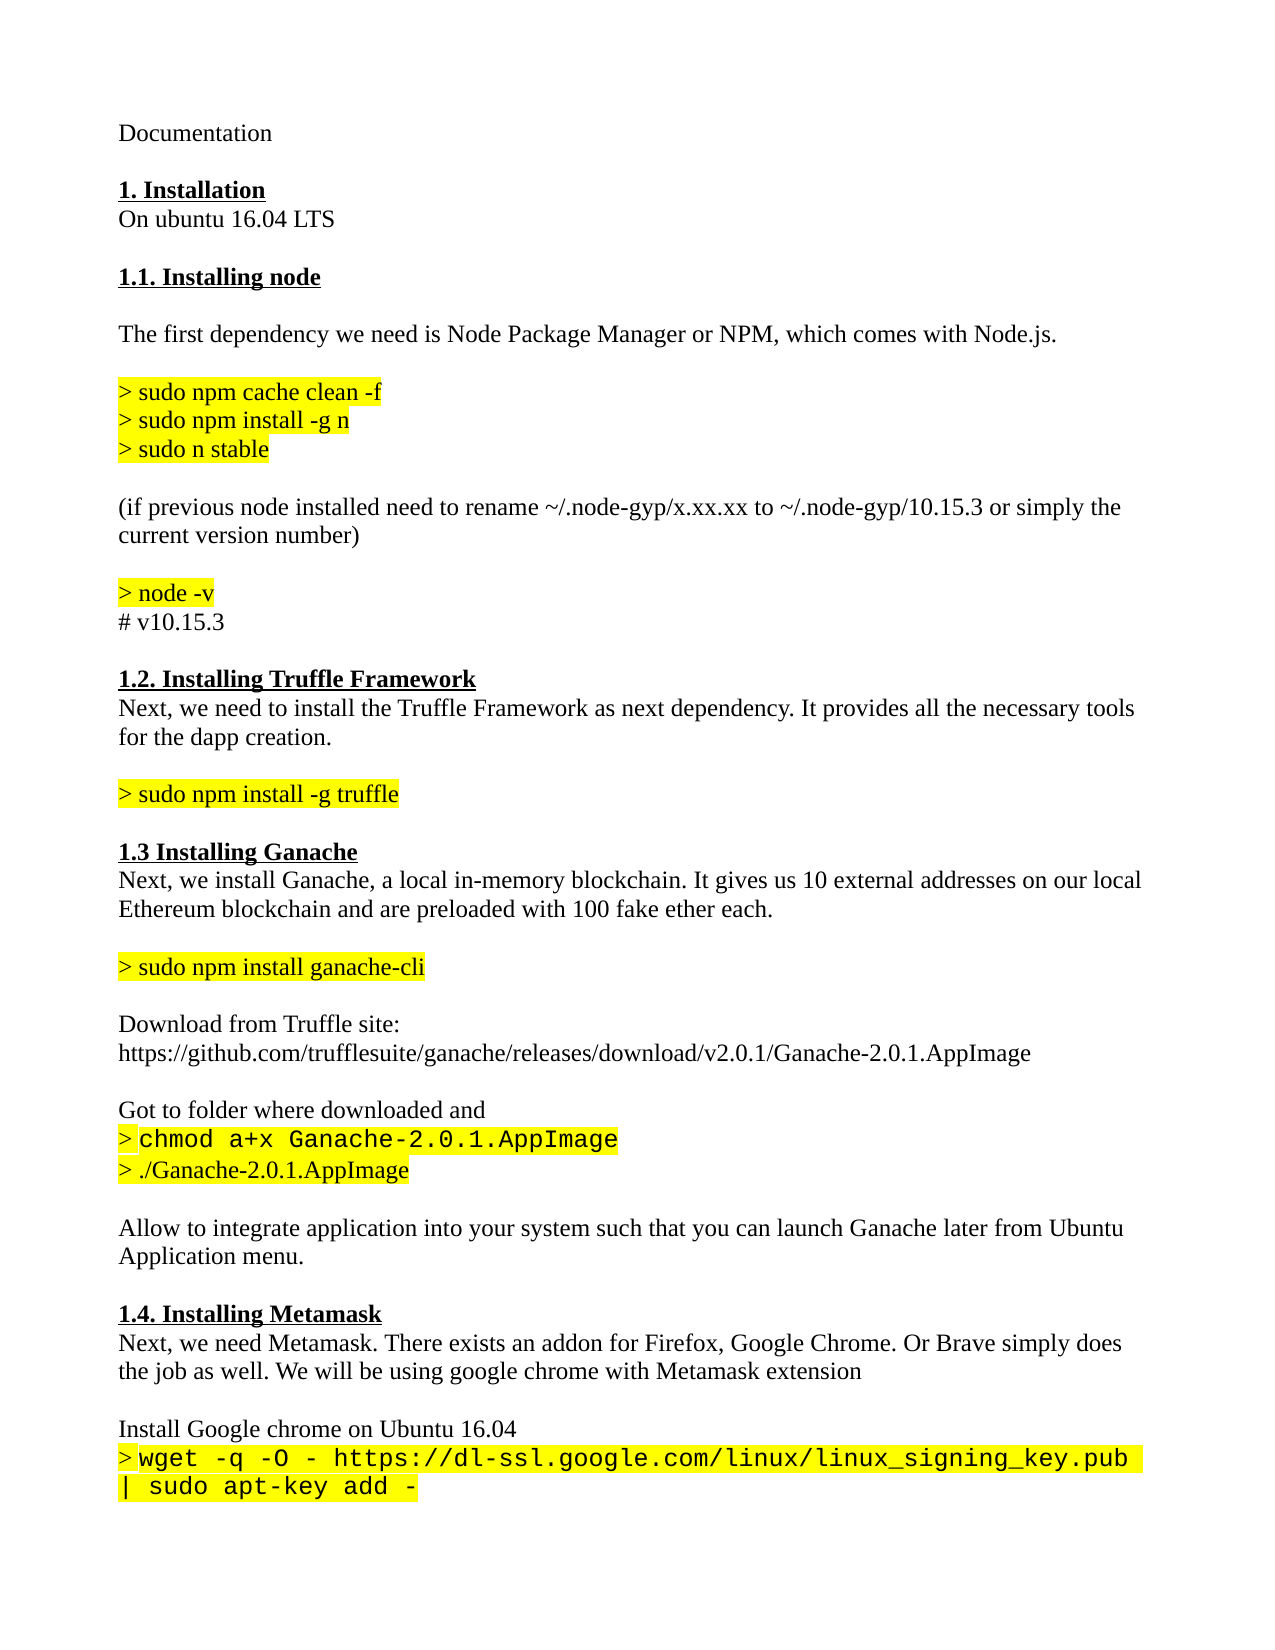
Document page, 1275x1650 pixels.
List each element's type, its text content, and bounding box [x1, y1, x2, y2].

text > sudo npm install -g n [118, 406, 1157, 434]
text Documentation [118, 118, 1157, 147]
text Install Google chrome on Ubuntu 16.04 [118, 1414, 1157, 1443]
text > sudo npm cache clean -f [118, 377, 1157, 406]
text Next, we install Ganache, a local in-memory blockchain. It gives us 10 external addresses on our local Ethereum blockchain and are preloaded with 100 fake ether each. [118, 866, 1157, 923]
text > chmod a+x Ganache-2.0.1.AppImage [118, 1124, 1157, 1155]
text Next, we need Metamask. There exists an addon for Firefox, Google Chrome. Or Brave simply does the job as well. We will be using google chrome with Metamask extension [118, 1328, 1157, 1385]
text Allow to integrate application into your system such that you can launch Ganache later from Ubuntu Application menu. [118, 1213, 1157, 1270]
text https://github.com/trufflesuite/ganache/releases/download/v2.0.1/Ganache-2.0.1.AppImage [118, 1038, 1157, 1067]
text 1. Installation [118, 176, 1157, 204]
text The first dependency we need is Node Package Manager or NPM, which comes with Node.js. [118, 319, 1157, 348]
text > node -v [118, 578, 1157, 607]
text 1.4. Installing Metamask [118, 1299, 1157, 1328]
text > sudo npm install -g truffle [118, 779, 1157, 808]
text 1.1. Installing node [118, 262, 1157, 291]
text Download from Truffle site: [118, 1009, 1157, 1038]
text 1.3 Installing Ganache [118, 837, 1157, 866]
text > ./Ganache-2.0.1.AppImage [118, 1155, 1157, 1184]
text > sudo npm install ganache-cli [118, 952, 1157, 981]
text Got to folder where downloaded and [118, 1096, 1157, 1124]
text On ubuntu 16.04 LTS [118, 204, 1157, 233]
text 1.2. Installing Truffle Framework [118, 664, 1157, 693]
text # v10.15.3 [118, 607, 1157, 636]
text Next, we need to install the Truffle Framework as next dependency. It provides all the necessary tools for the dapp creation. [118, 693, 1157, 751]
text (if previous node installed need to rename ~/.node-gyp/x.xx.xx to ~/.node-gyp/10.15.3 or simply the current version number) [118, 492, 1157, 549]
text > wget -q -O - https://dl-ssl.google.com/linux/linux_signing_key.pub | sudo apt-key add - [118, 1443, 1157, 1502]
text > sudo n stable [118, 434, 1157, 463]
